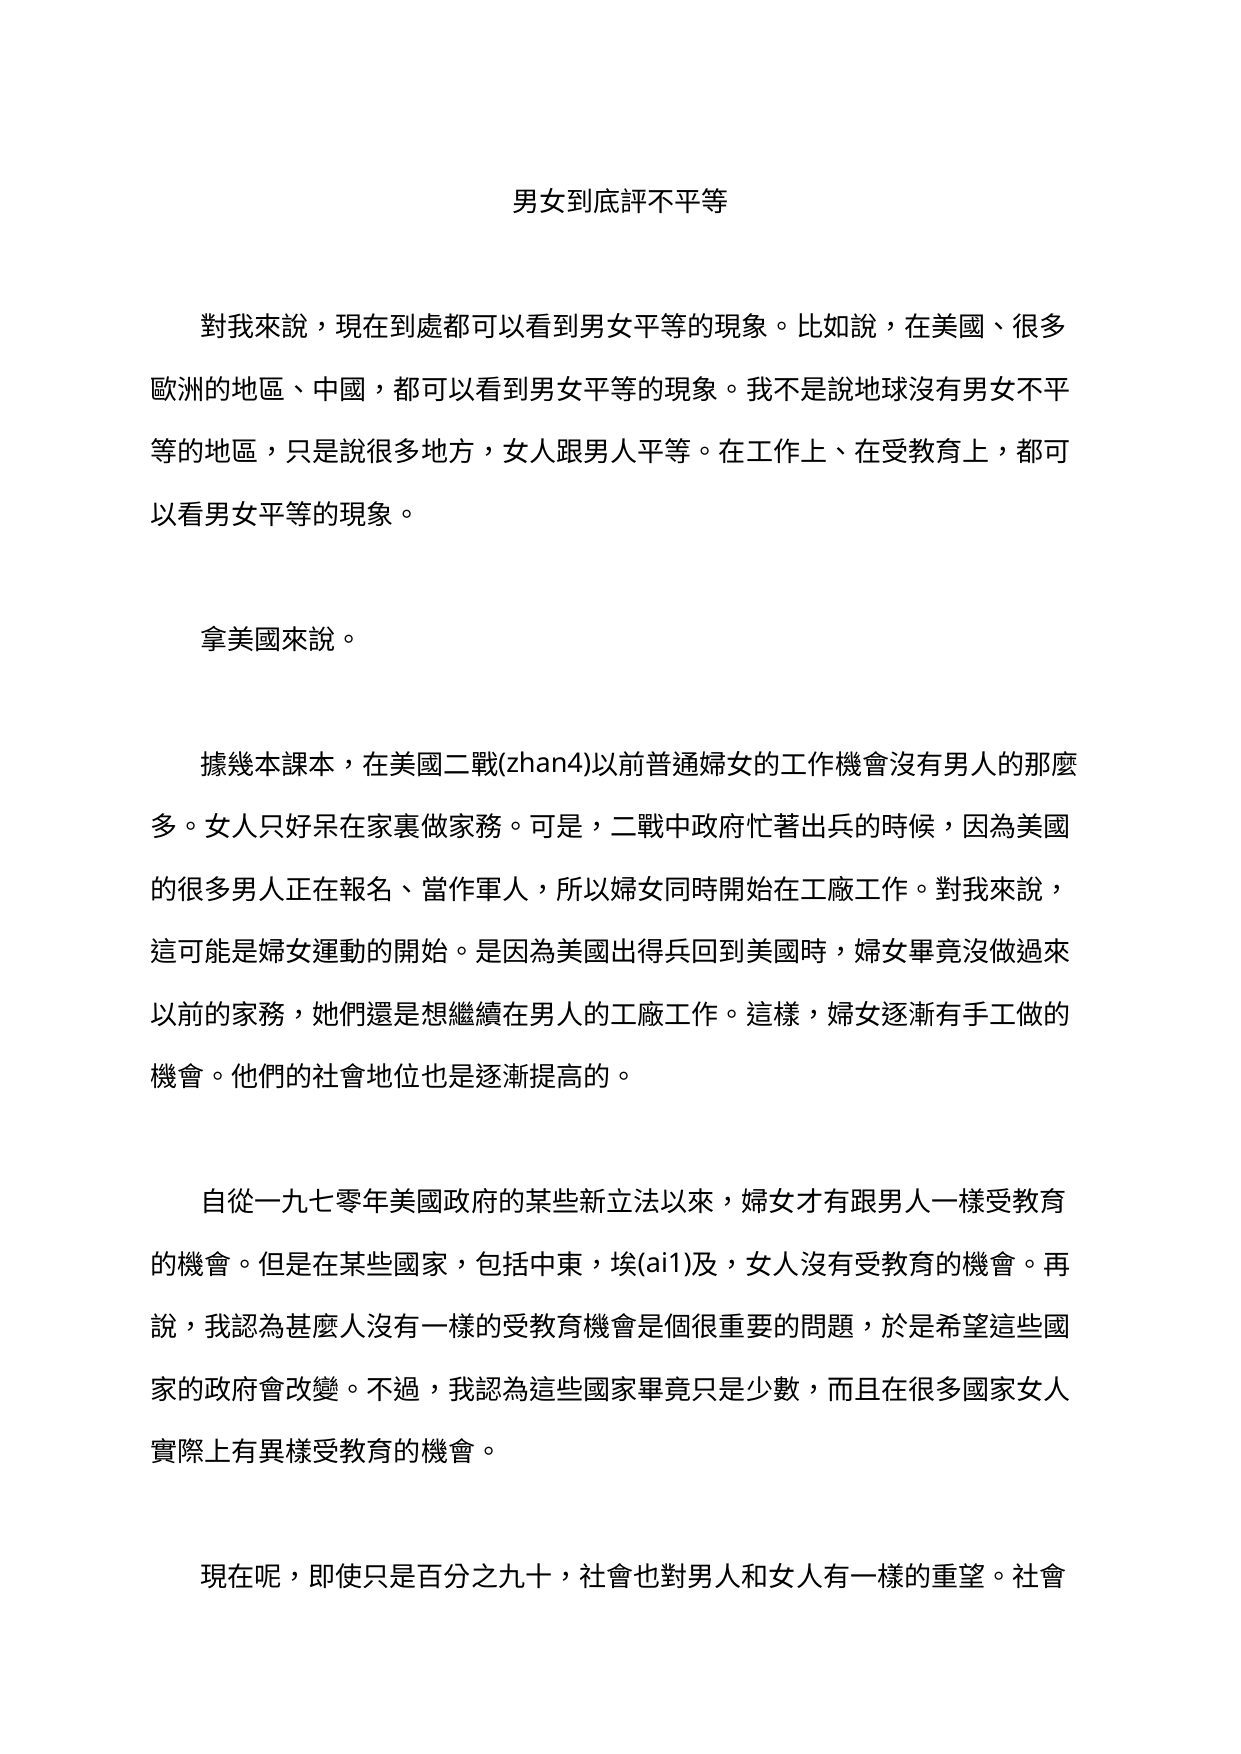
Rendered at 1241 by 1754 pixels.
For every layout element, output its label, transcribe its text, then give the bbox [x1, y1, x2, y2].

text 男女到底評不平等 [150, 158, 1090, 221]
text 自從一九七零年美國政府的某些新立法以來，婦女才有跟男人一樣受教育的機會。但是在某些國家，包括中東，埃(ai1)及，女人沒有受教育的機會。再說，我認為甚麼人沒有一樣的受教育機會是個很重要的問題，於是希望這些國家的政府會改變。不過，我認為這些國家畢竟只是少數，而且在很多國家女人實際上有異樣受教育的機會。 [150, 1158, 1090, 1471]
text 現在呢，即使只是百分之九十，社會也對男人和女人有一樣的重望。社會 [150, 1533, 1090, 1596]
text 拿美國來說。 [150, 596, 1090, 658]
text 據幾本課本，在美國二戰(zhan4)以前普通婦女的工作機會沒有男人的那麼多。女人只好呆在家裏做家務。可是，二戰中政府忙著出兵的時候，因為美國的很多男人正在報名、當作軍人，所以婦女同時開始在工廠工作。對我來說，這可能是婦女運動的開始。是因為美國出得兵回到美國時，婦女畢竟沒做過來以前的家務，她們還是想繼續在男人的工廠工作。這樣，婦女逐漸有手工做的機會。他們的社會地位也是逐漸提高的。 [150, 721, 1090, 1096]
text 對我來說，現在到處都可以看到男女平等的現象。比如說，在美國、很多歐洲的地區、中國，都可以看到男女平等的現象。我不是說地球沒有男女不平等的地區，只是說很多地方，女人跟男人平等。在工作上、在受教育上，都可以看男女平等的現象。 [150, 283, 1090, 533]
